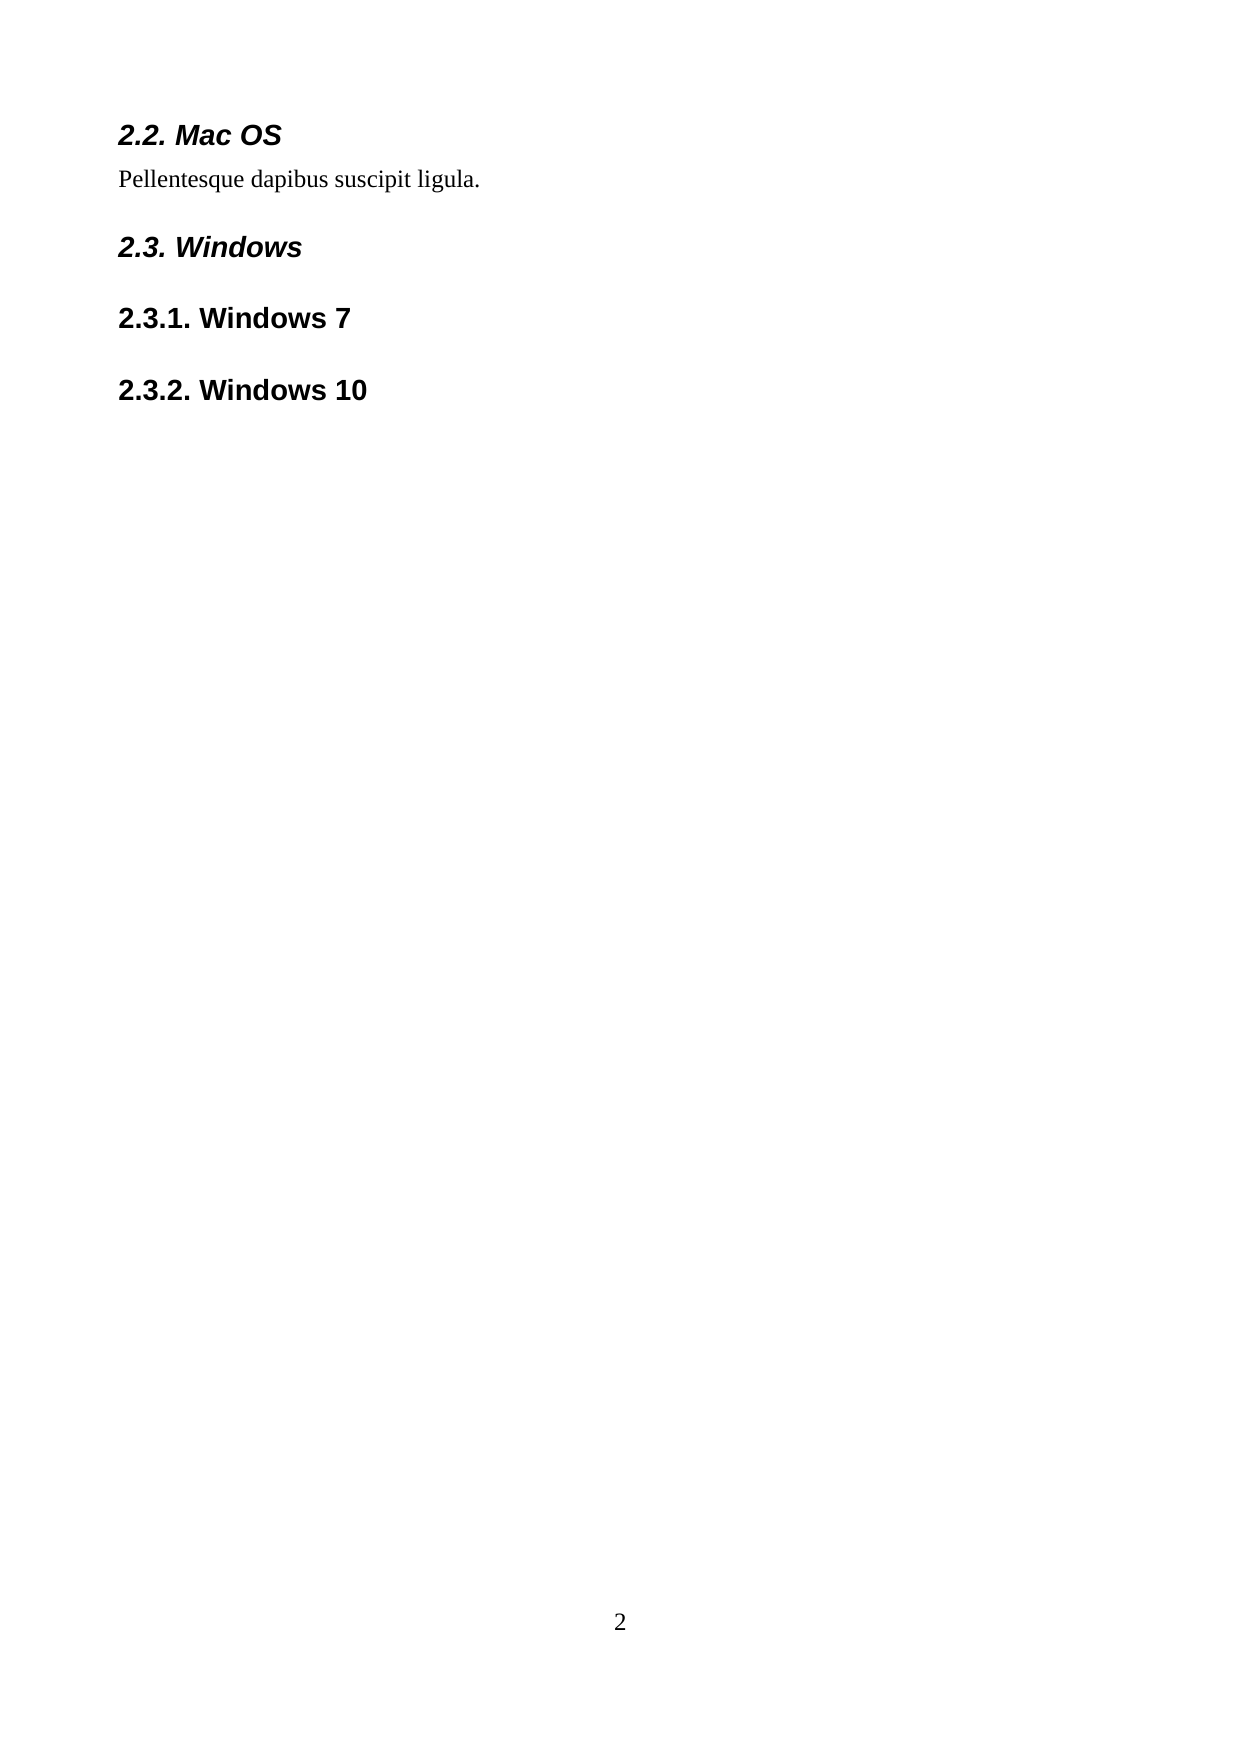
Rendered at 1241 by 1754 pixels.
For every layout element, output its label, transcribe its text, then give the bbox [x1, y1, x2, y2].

subtitle Mac OS [118, 118, 1122, 152]
subtitle Windows [118, 230, 1122, 264]
text Pellentesque dapibus suscipit ligula. [118, 164, 1122, 193]
subtitle Windows 7 [118, 301, 1122, 335]
subtitle Windows 10 [118, 372, 1122, 406]
